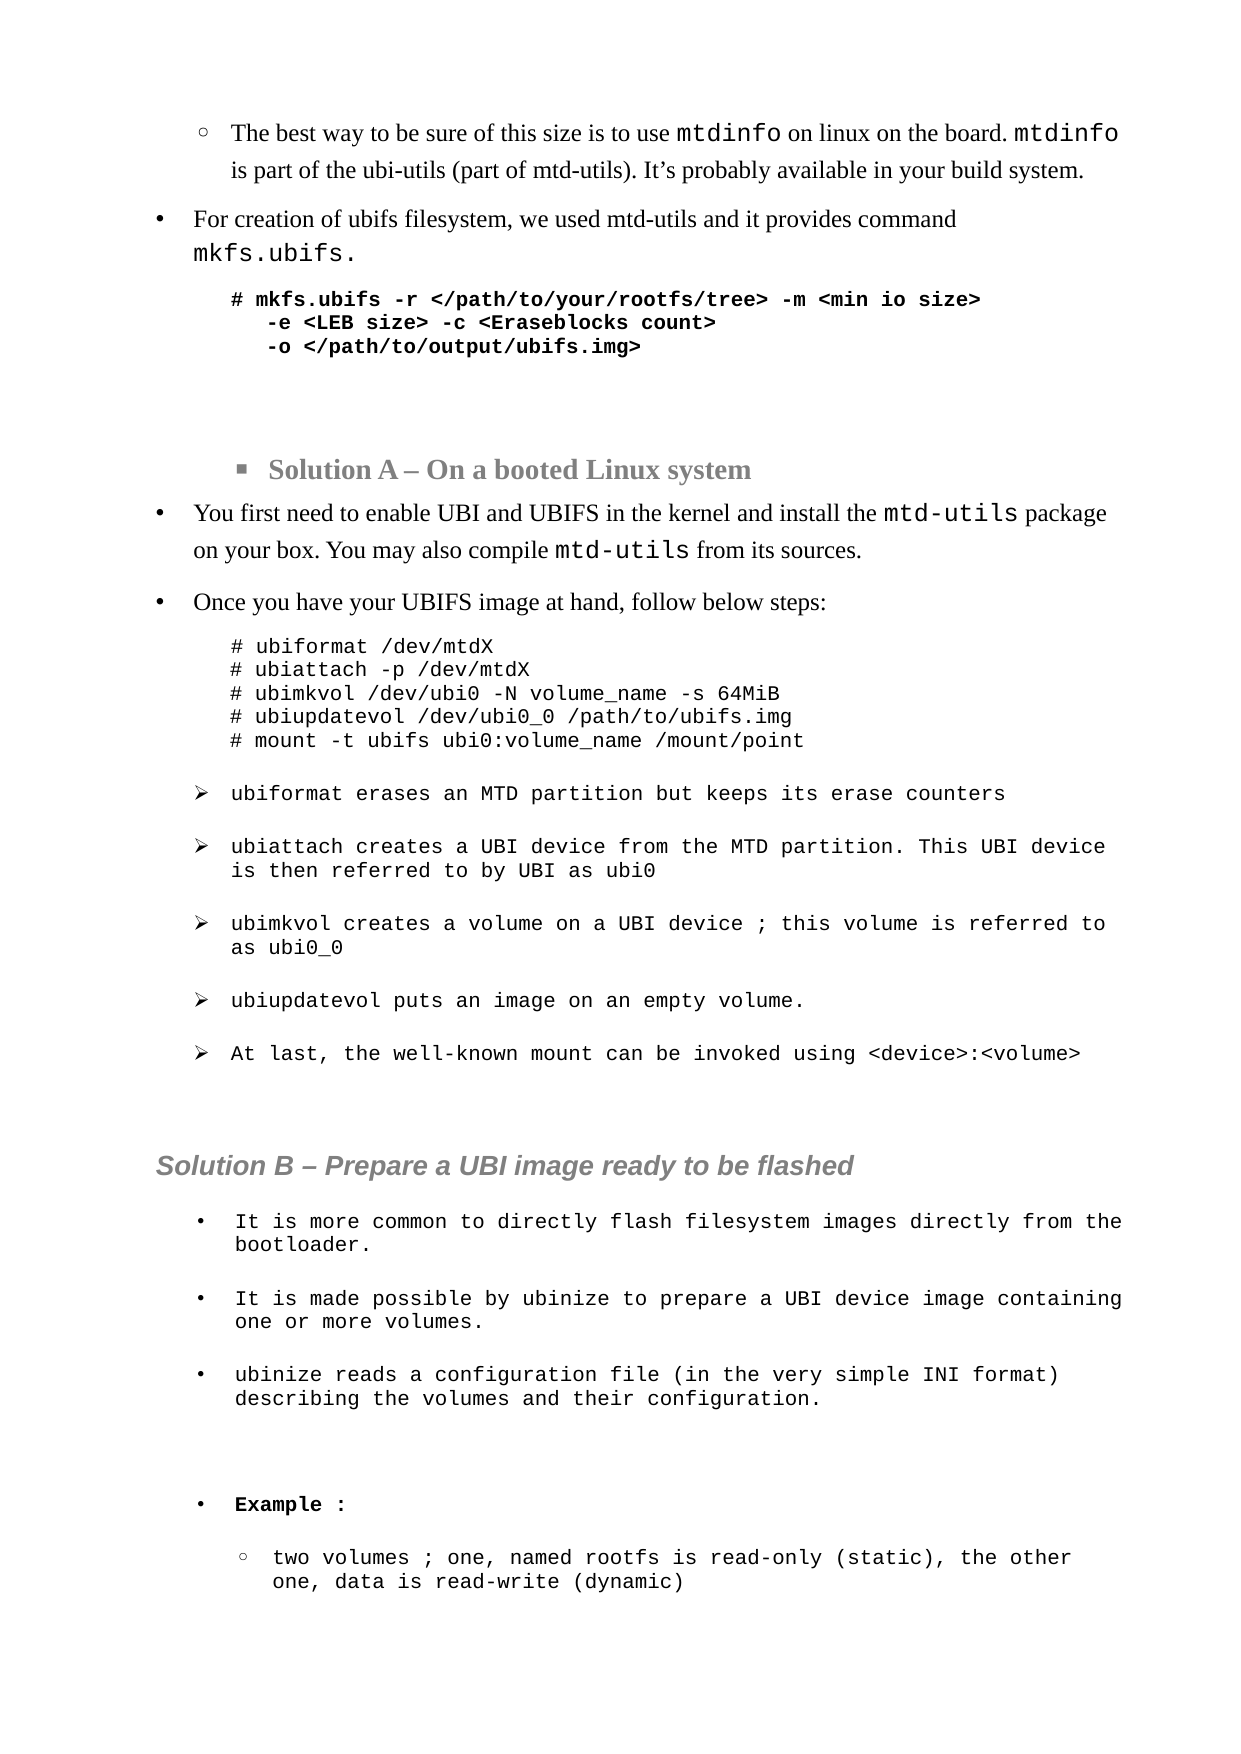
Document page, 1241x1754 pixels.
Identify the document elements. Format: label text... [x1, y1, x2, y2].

list It is more common to directly flash filesystem images directly from the bootloader. [197, 1211, 1122, 1258]
text # mount -t ubifs ubi0:volume_name /mount/point [118, 730, 1122, 754]
text -o </path/to/output/ubifs.img> [118, 336, 1122, 360]
list ubiattach creates a UBI device from the MTD partition. This UBI device is then referred to by UBI as ubi0 [193, 836, 1122, 884]
list # ubiformat /dev/mtdX [193, 636, 1122, 659]
list You first need to enable UBI and UBIFS in the kernel and install the mtd-utils package on your box. You may also compile mtd-utils from its sources. [156, 498, 1122, 566]
list Example : [197, 1494, 1122, 1518]
list ubiupdatevol puts an image on an empty volume. [193, 990, 1122, 1014]
list At last, the well-known mount can be invoked using <device>:<volume> [193, 1043, 1122, 1067]
list two volumes ; one, named rootfs is read-only (static), the other one, data is read-write (dynamic) [234, 1547, 1122, 1594]
list Once you have your UBIFS image at hand, follow below steps: [156, 587, 1122, 615]
list # mkfs.ubifs -r </path/to/your/rootfs/tree> -m <min io size> [193, 289, 1122, 312]
list For creation of ubifs filesystem, we used mtd-utils and it provides command mkfs.ubifs. [156, 204, 1122, 268]
list It is made possible by ubinize to prepare a UBI device image containing one or more volumes. [197, 1287, 1122, 1335]
list The best way to be sure of this size is to use mtdinfo on linux on the board. mtdinfo is part of the ubi-utils (part of mtd-utils). It’s probably available in your build system. [193, 118, 1122, 183]
list ubimkvol creates a volume on a UBI device ; this volume is referred to as ubi0_0 [193, 913, 1122, 961]
text # ubiattach -p /dev/mtdX [118, 659, 1122, 683]
text # ubimkvol /dev/ubi0 -N volume_name -s 64MiB [118, 683, 1122, 707]
list ubiformat erases an MTD partition but keeps its erase counters [193, 783, 1122, 807]
list ubinize reads a configuration file (in the very simple INI format) describing the volumes and their configuration. [197, 1364, 1122, 1412]
text # ubiupdatevol /dev/ubi0_0 /path/to/ubifs.img [118, 707, 1122, 730]
subtitle Solution B – Prepare a UBI image ready to be flashed [156, 1149, 1122, 1181]
subtitle Solution A – On a booted Linux system [231, 452, 1122, 486]
text -e <LEB size> -c <Eraseblocks count> [118, 312, 1122, 336]
